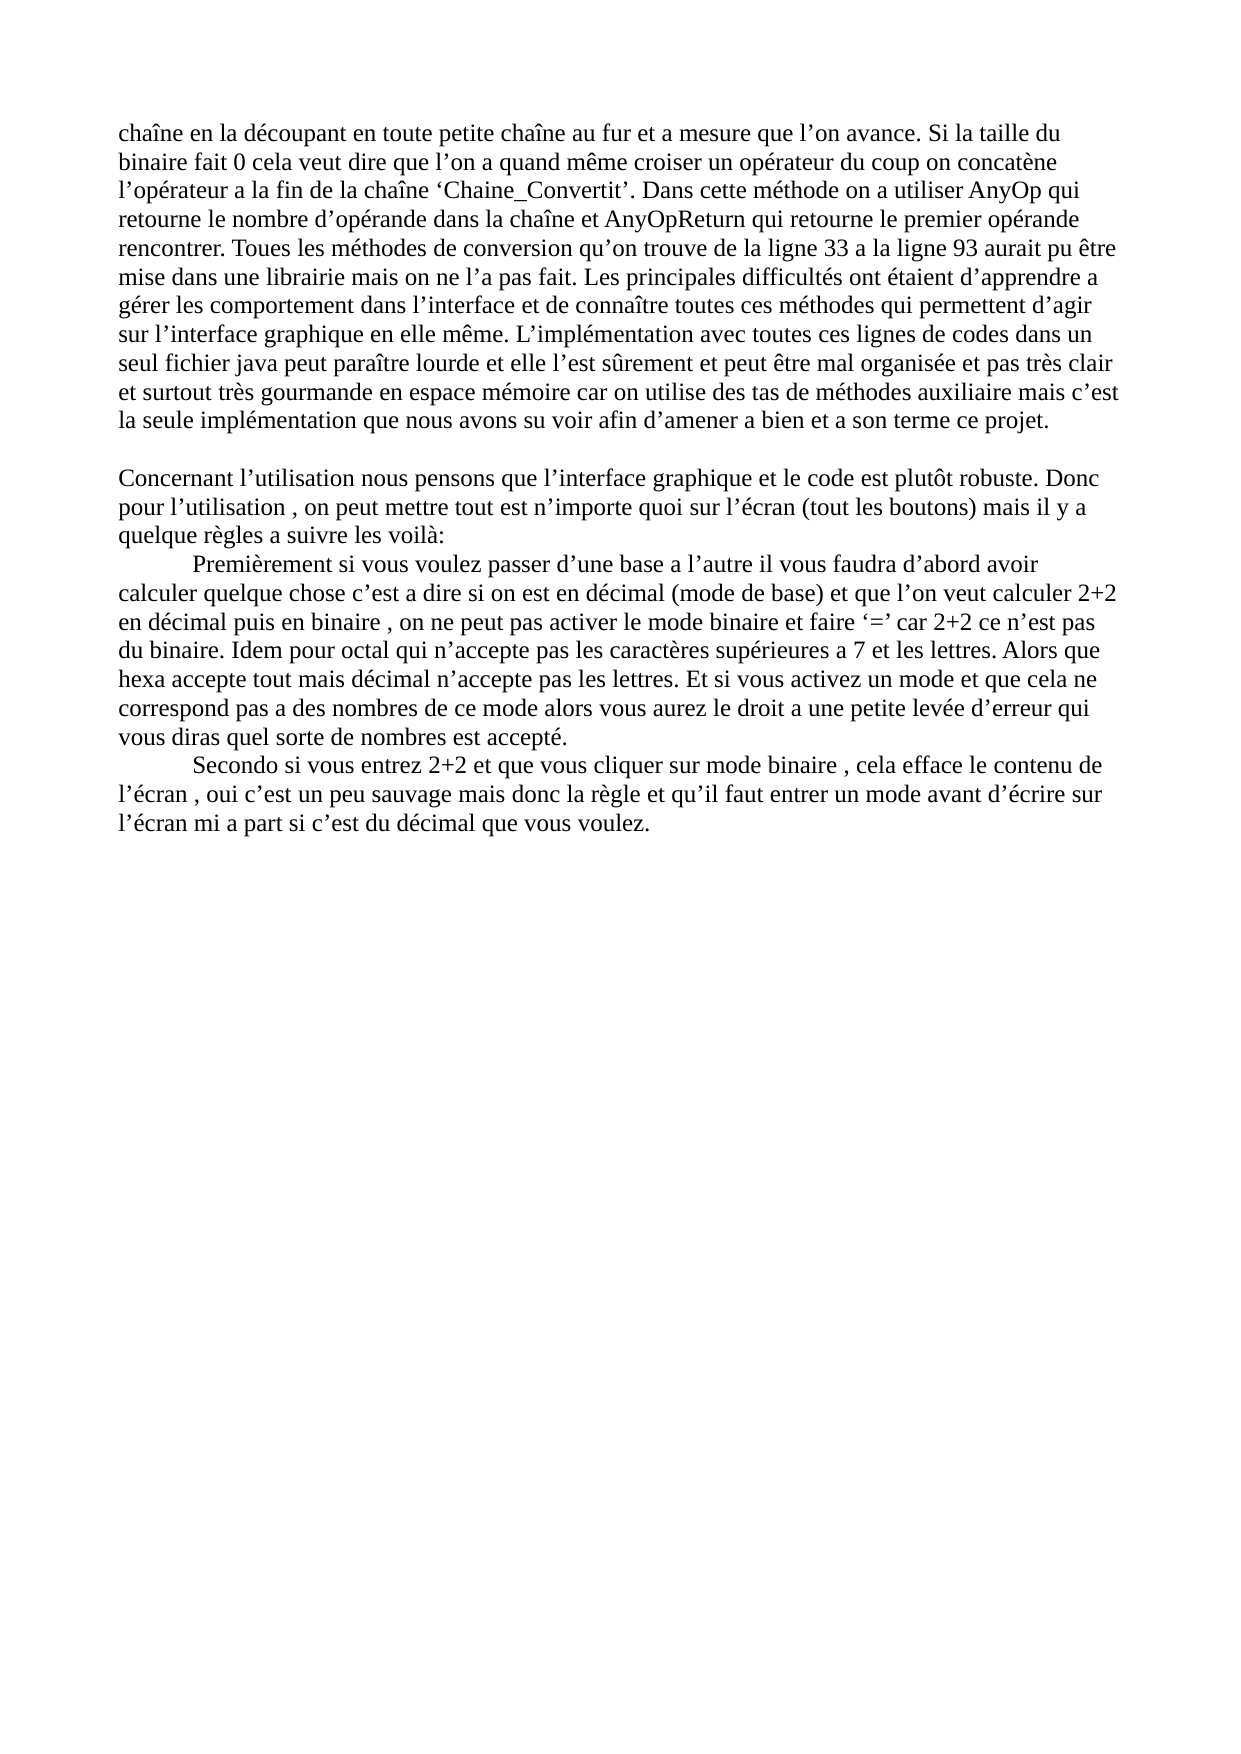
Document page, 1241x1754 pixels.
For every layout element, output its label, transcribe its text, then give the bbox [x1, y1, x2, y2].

text Secondo si vous entrez 2+2 et que vous cliquer sur mode binaire , cela efface le contenu de l’écran , oui c’est un peu sauvage mais donc la règle et qu’il faut entrer un mode avant d’écrire sur l’écran mi a part si c’est du décimal que vous voulez. [118, 751, 1122, 837]
text Premièrement si vous voulez passer d’une base a l’autre il vous faudra d’abord avoir calculer quelque chose c’est a dire si on est en décimal (mode de base) et que l’on veut calculer 2+2 en décimal puis en binaire , on ne peut pas activer le mode binaire et faire ‘=’ car 2+2 ce n’est pas du binaire. Idem pour octal qui n’accepte pas les caractères supérieures a 7 et les lettres. Alors que hexa accepte tout mais décimal n’accepte pas les lettres. Et si vous activez un mode et que cela ne correspond pas a des nombres de ce mode alors vous aurez le droit a une petite levée d’erreur qui vous diras quel sorte de nombres est accepté. [118, 549, 1122, 751]
text chaîne en la découpant en toute petite chaîne au fur et a mesure que l’on avance. Si la taille du binaire fait 0 cela veut dire que l’on a quand même croiser un opérateur du coup on concatène l’opérateur a la fin de la chaîne ‘Chaine_Convertit’. Dans cette méthode on a utiliser AnyOp qui retourne le nombre d’opérande dans la chaîne et AnyOpReturn qui retourne le premier opérande rencontrer. Toues les méthodes de conversion qu’on trouve de la ligne 33 a la ligne 93 aurait pu être mise dans une librairie mais on ne l’a pas fait. Les principales difficultés ont étaient d’apprendre a gérer les comportement dans l’interface et de connaître toutes ces méthodes qui permettent d’agir sur l’interface graphique en elle même. L’implémentation avec toutes ces lignes de codes dans un seul fichier java peut paraître lourde et elle l’est sûrement et peut être mal organisée et pas très clair et surtout très gourmande en espace mémoire car on utilise des tas de méthodes auxiliaire mais c’est la seule implémentation que nous avons su voir afin d’amener a bien et a son terme ce projet. [118, 118, 1122, 434]
text Concernant l’utilisation nous pensons que l’interface graphique et le code est plutôt robuste. Donc pour l’utilisation , on peut mettre tout est n’importe quoi sur l’écran (tout les boutons) mais il y a quelque règles a suivre les voilà: [118, 463, 1122, 549]
